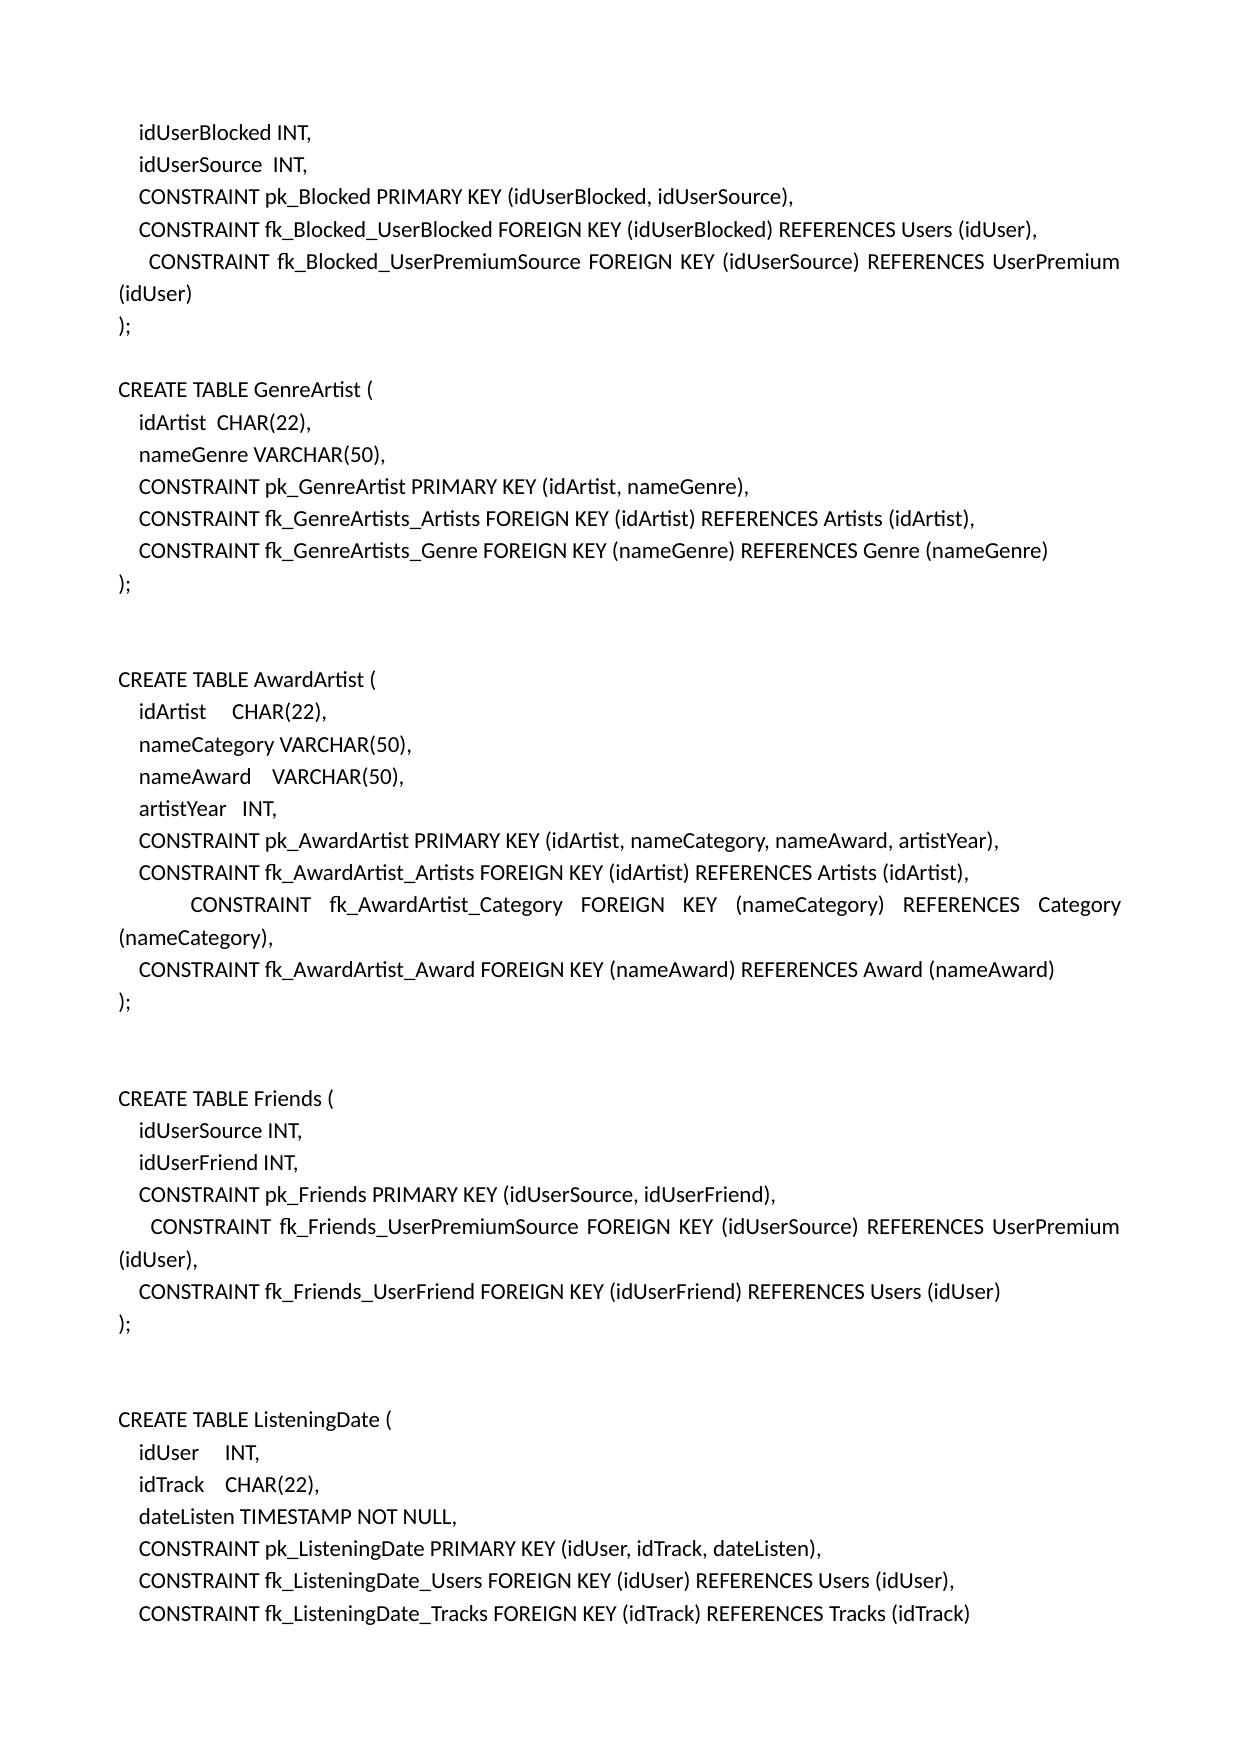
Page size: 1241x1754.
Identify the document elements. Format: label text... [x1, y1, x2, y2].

text idTrack CHAR(22), [118, 1470, 1122, 1498]
text idUserSource INT, [118, 1116, 1122, 1144]
text ); [118, 311, 1122, 339]
text idUserSource INT, [118, 150, 1122, 178]
text CONSTRAINT fk_GenreArtists_Genre FOREIGN KEY (nameGenre) REFERENCES Genre (nameGenre) [118, 537, 1122, 564]
text idUserBlocked INT, [118, 118, 1122, 146]
text idArtist CHAR(22), [118, 697, 1122, 726]
text CONSTRAINT fk_ListeningDate_Users FOREIGN KEY (idUser) REFERENCES Users (idUser), [118, 1567, 1122, 1594]
text CONSTRAINT fk_GenreArtists_Artists FOREIGN KEY (idArtist) REFERENCES Artists (idArtist), [118, 504, 1122, 532]
text ); [118, 1309, 1122, 1337]
text CONSTRAINT fk_ListeningDate_Tracks FOREIGN KEY (idTrack) REFERENCES Tracks (idTrack) [118, 1599, 1122, 1627]
text CONSTRAINT fk_AwardArtist_Artists FOREIGN KEY (idArtist) REFERENCES Artists (idArtist), [118, 858, 1122, 886]
text nameGenre VARCHAR(50), [118, 440, 1122, 468]
text artistYear INT, [118, 794, 1122, 822]
text idUser INT, [118, 1438, 1122, 1466]
text CONSTRAINT pk_Friends PRIMARY KEY (idUserSource, idUserFriend), [118, 1180, 1122, 1208]
text CONSTRAINT pk_GenreArtist PRIMARY KEY (idArtist, nameGenre), [118, 472, 1122, 500]
text CONSTRAINT fk_Friends_UserFriend FOREIGN KEY (idUserFriend) REFERENCES Users (idUser) [118, 1277, 1122, 1305]
text CONSTRAINT pk_AwardArtist PRIMARY KEY (idArtist, nameCategory, nameAward, artistYear), [118, 826, 1122, 854]
text CONSTRAINT pk_Blocked PRIMARY KEY (idUserBlocked, idUserSource), [118, 182, 1122, 211]
text ); [118, 569, 1122, 597]
text nameCategory VARCHAR(50), [118, 730, 1122, 758]
text CONSTRAINT fk_AwardArtist_Category FOREIGN KEY (nameCategory) REFERENCES Category (nameCategory), [118, 891, 1122, 951]
text CONSTRAINT fk_Blocked_UserPremiumSource FOREIGN KEY (idUserSource) REFERENCES UserPremium (idUser) [118, 247, 1122, 307]
text CREATE TABLE ListeningDate ( [118, 1406, 1122, 1434]
text CONSTRAINT fk_AwardArtist_Award FOREIGN KEY (nameAward) REFERENCES Award (nameAward) [118, 955, 1122, 983]
text dateListen TIMESTAMP NOT NULL, [118, 1502, 1122, 1530]
text idArtist CHAR(22), [118, 408, 1122, 436]
text CREATE TABLE GenreArtist ( [118, 376, 1122, 404]
text idUserFriend INT, [118, 1148, 1122, 1176]
text CONSTRAINT pk_ListeningDate PRIMARY KEY (idUser, idTrack, dateListen), [118, 1534, 1122, 1562]
text CREATE TABLE AwardArtist ( [118, 665, 1122, 693]
text CONSTRAINT fk_Friends_UserPremiumSource FOREIGN KEY (idUserSource) REFERENCES UserPremium (idUser), [118, 1212, 1122, 1273]
text CONSTRAINT fk_Blocked_UserBlocked FOREIGN KEY (idUserBlocked) REFERENCES Users (idUser), [118, 215, 1122, 243]
text ); [118, 987, 1122, 1015]
text CREATE TABLE Friends ( [118, 1084, 1122, 1112]
text nameAward VARCHAR(50), [118, 762, 1122, 790]
